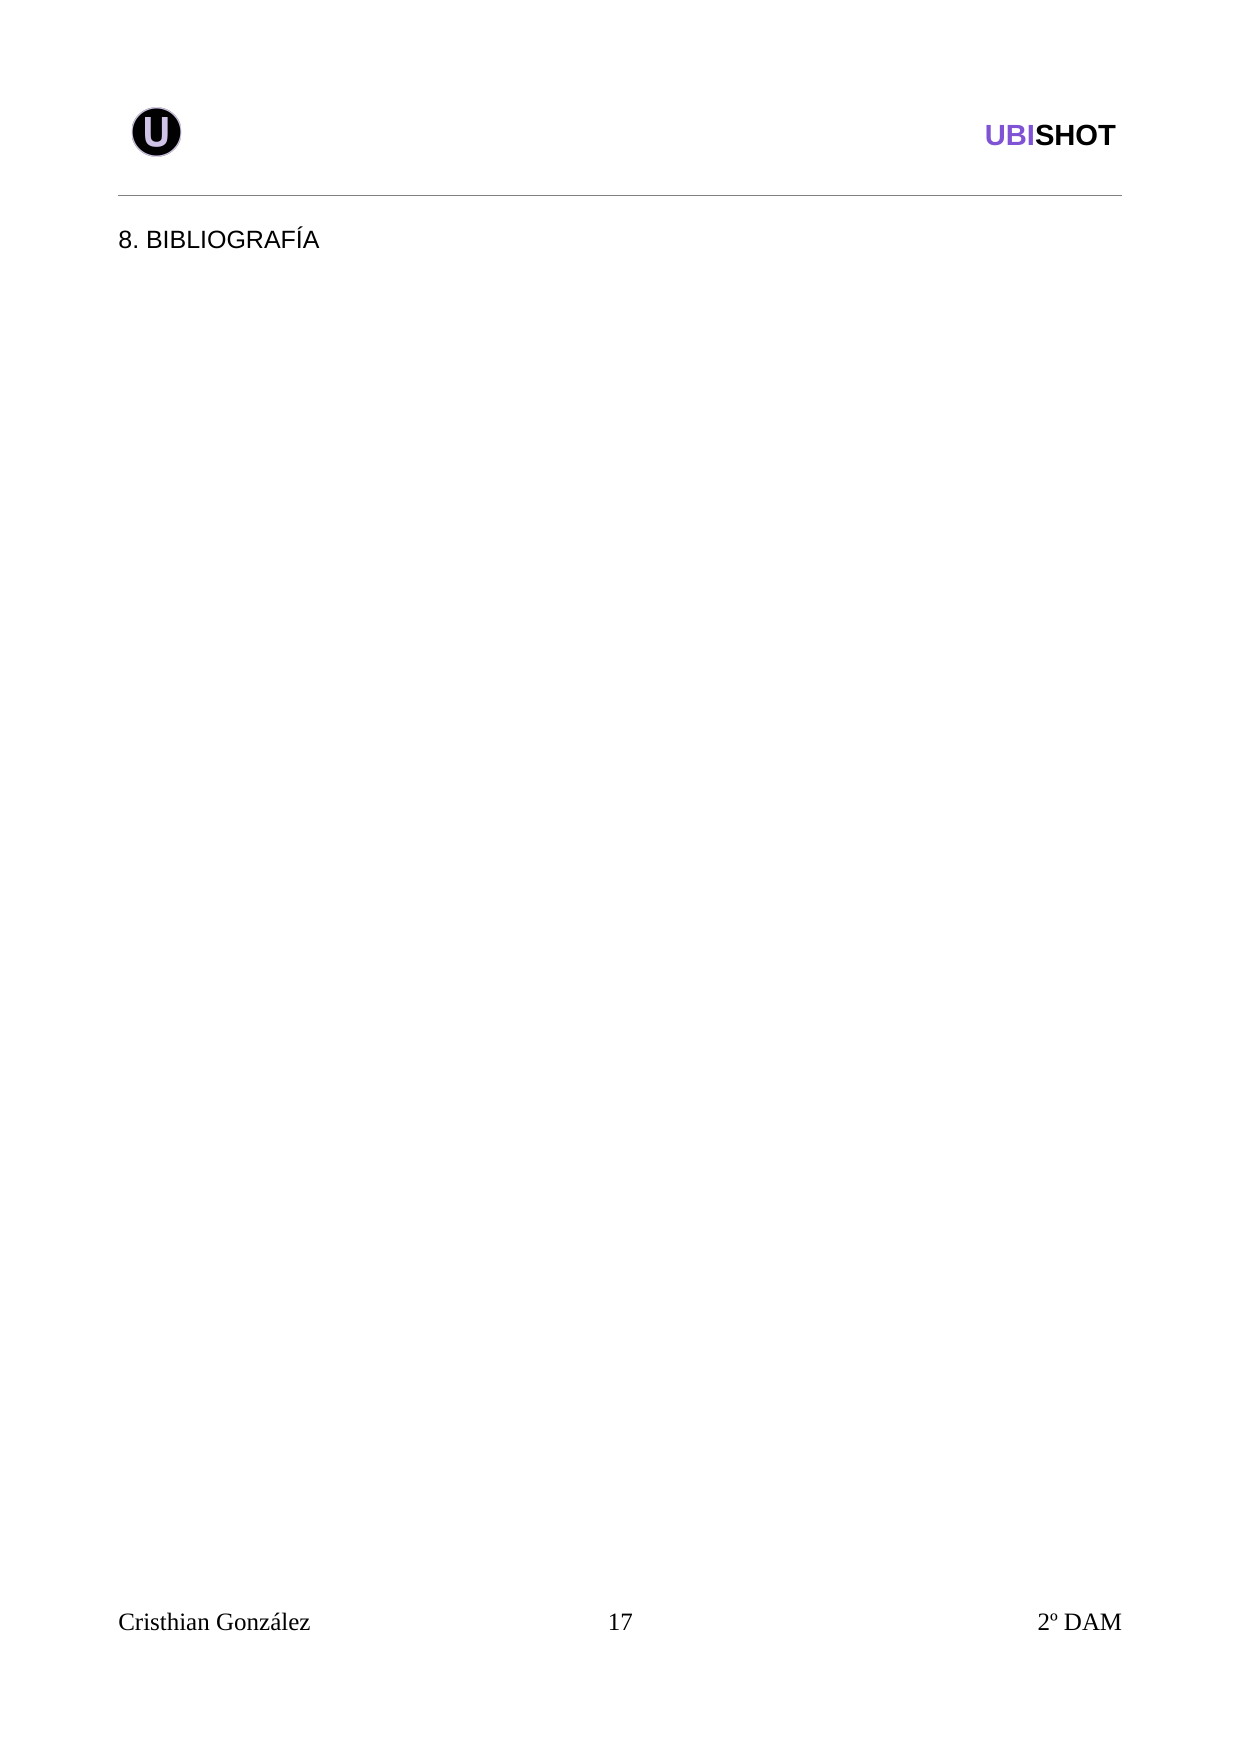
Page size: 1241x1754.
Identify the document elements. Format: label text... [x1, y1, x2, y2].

picture [130, 106, 183, 158]
text 8. BIBLIOGRAFÍA [118, 225, 1122, 253]
